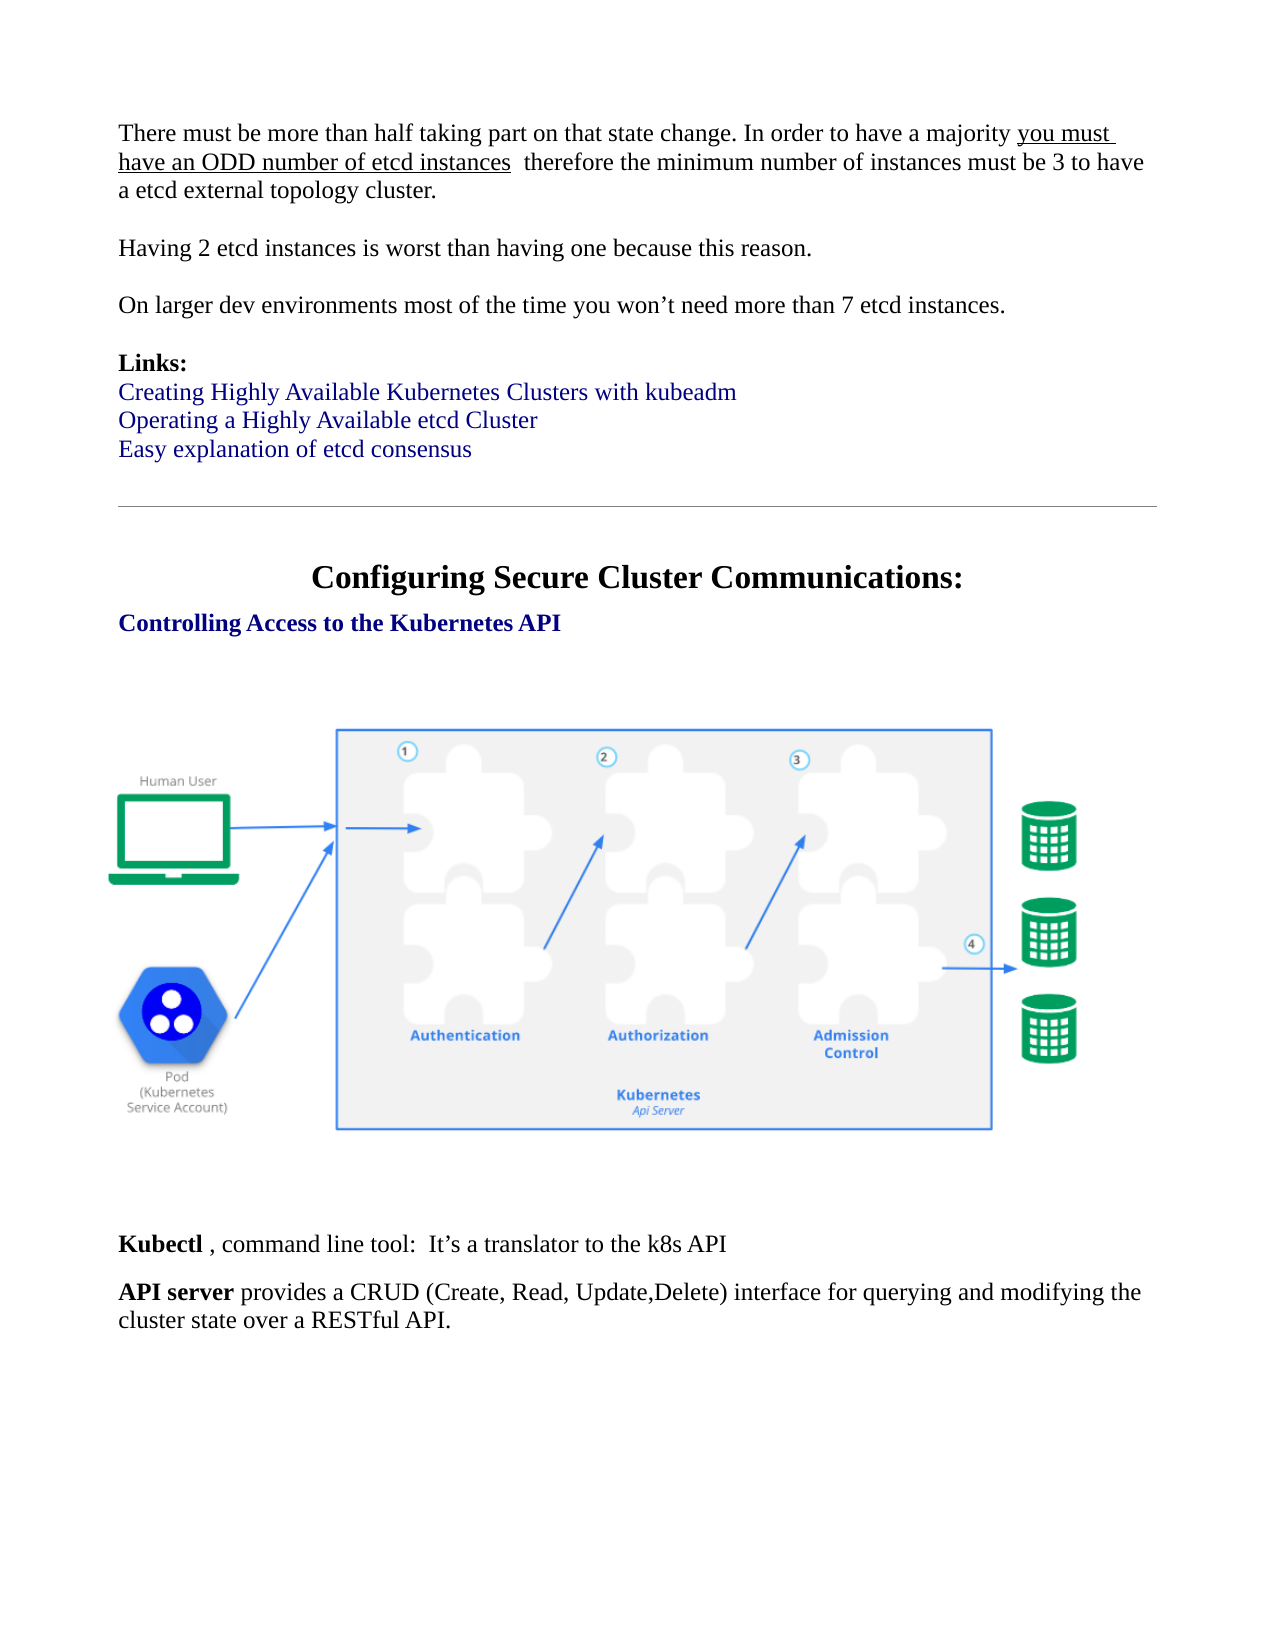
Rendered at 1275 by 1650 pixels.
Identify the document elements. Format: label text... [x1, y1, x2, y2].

text Links: [118, 348, 1157, 377]
text Controlling Access to the Kubernetes API [118, 608, 1157, 636]
text Creating Highly Available Kubernetes Clusters with kubeadm [118, 377, 1157, 406]
text API server provides a CRUD (Create, Read, Update,Delete) interface for querying and modifying the cluster state over a RESTful API. [118, 1277, 1157, 1334]
text Having 2 etcd instances is worst than having one because this reason. [118, 233, 1157, 262]
picture [64, 655, 1104, 1178]
subtitle Configuring Secure Cluster Communications: [118, 557, 1157, 595]
text Easy explanation of etcd consensus [118, 434, 1157, 463]
text There must be more than half taking part on that state change. In order to have a majority you must have an ODD number of etcd instances therefore the minimum number of instances must be 3 to have a etcd external topology cluster. [118, 118, 1157, 204]
text On larger dev environments most of the time you won’t need more than 7 etcd instances. [118, 291, 1157, 319]
text Kubectl , command line tool: It’s a translator to the k8s API [118, 1229, 1157, 1258]
text Operating a Highly Available etcd Cluster [118, 406, 1157, 434]
